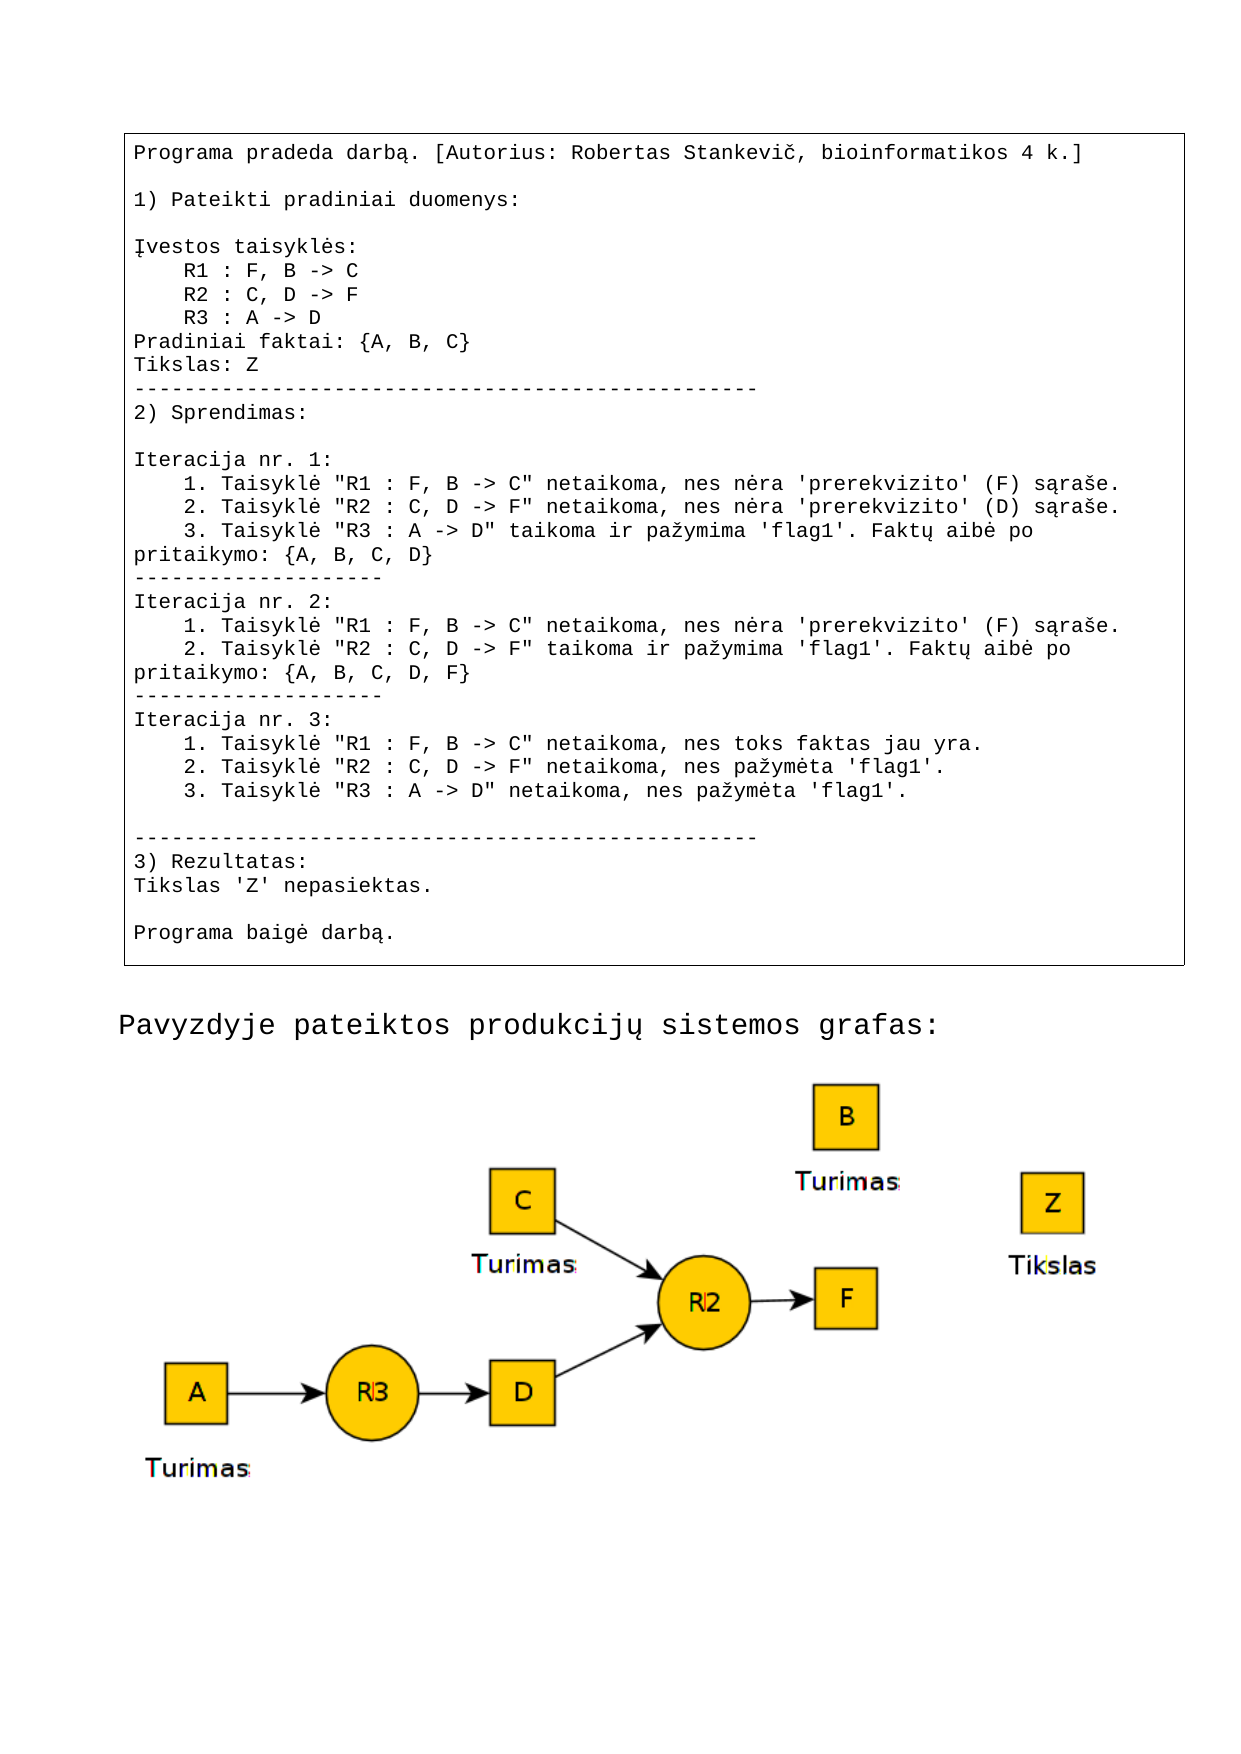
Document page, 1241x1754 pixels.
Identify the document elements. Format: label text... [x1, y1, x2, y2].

text Pradiniai faktai: {A, B, C} [133, 331, 1175, 354]
text Iteracija nr. 1: [133, 449, 1175, 473]
text R2 : C, D -> F [133, 283, 1175, 307]
text 3. Taisyklė "R3 : A -> D" netaikoma, nes pažymėta 'flag1'. [133, 780, 1175, 804]
text 1. Taisyklė "R1 : F, B -> C" netaikoma, nes nėra 'prerekvizito' (F) sąraše. [133, 614, 1175, 638]
text R3 : A -> D [133, 307, 1175, 331]
text Įvestos taisyklės: [133, 236, 1175, 260]
picture [118, 1043, 1123, 1502]
text Pavyzdyje pateiktos produkcijų sistemos grafas: [118, 1010, 1122, 1043]
text Tikslas 'Z' nepasiektas. [133, 875, 1175, 898]
text Programa baigė darbą. [133, 922, 1175, 946]
text 1. Taisyklė "R1 : F, B -> C" netaikoma, nes nėra 'prerekvizito' (F) sąraše. [133, 473, 1175, 496]
text R1 : F, B -> C [133, 260, 1175, 283]
text Iteracija nr. 2: [133, 591, 1175, 614]
text -------------------------------------------------- [133, 827, 1175, 851]
text -------------------- [133, 686, 1175, 709]
text 2. Taisyklė "R2 : C, D -> F" netaikoma, nes nėra 'prerekvizito' (D) sąraše. [133, 496, 1175, 520]
text 2. Taisyklė "R2 : C, D -> F" taikoma ir pažymima 'flag1'. Faktų aibė po pritaikymo: {A, B, C, D, F} [133, 638, 1175, 686]
text -------------------- [133, 567, 1175, 591]
text 2. Taisyklė "R2 : C, D -> F" netaikoma, nes pažymėta 'flag1'. [133, 756, 1175, 780]
text 1. Taisyklė "R1 : F, B -> C" netaikoma, nes toks faktas jau yra. [133, 733, 1175, 756]
text 1) Pateikti pradiniai duomenys: [133, 189, 1175, 213]
text -------------------------------------------------- [133, 378, 1175, 402]
text 3. Taisyklė "R3 : A -> D" taikoma ir pažymima 'flag1'. Faktų aibė po pritaikymo: {A, B, C, D} [133, 520, 1175, 567]
text Tikslas: Z [133, 354, 1175, 378]
text 3) Rezultatas: [133, 851, 1175, 875]
text Programa pradeda darbą. [Autorius: Robertas Stankevič, bioinformatikos 4 k.] [133, 142, 1175, 165]
text Iteracija nr. 3: [133, 709, 1175, 733]
text 2) Sprendimas: [133, 402, 1175, 425]
